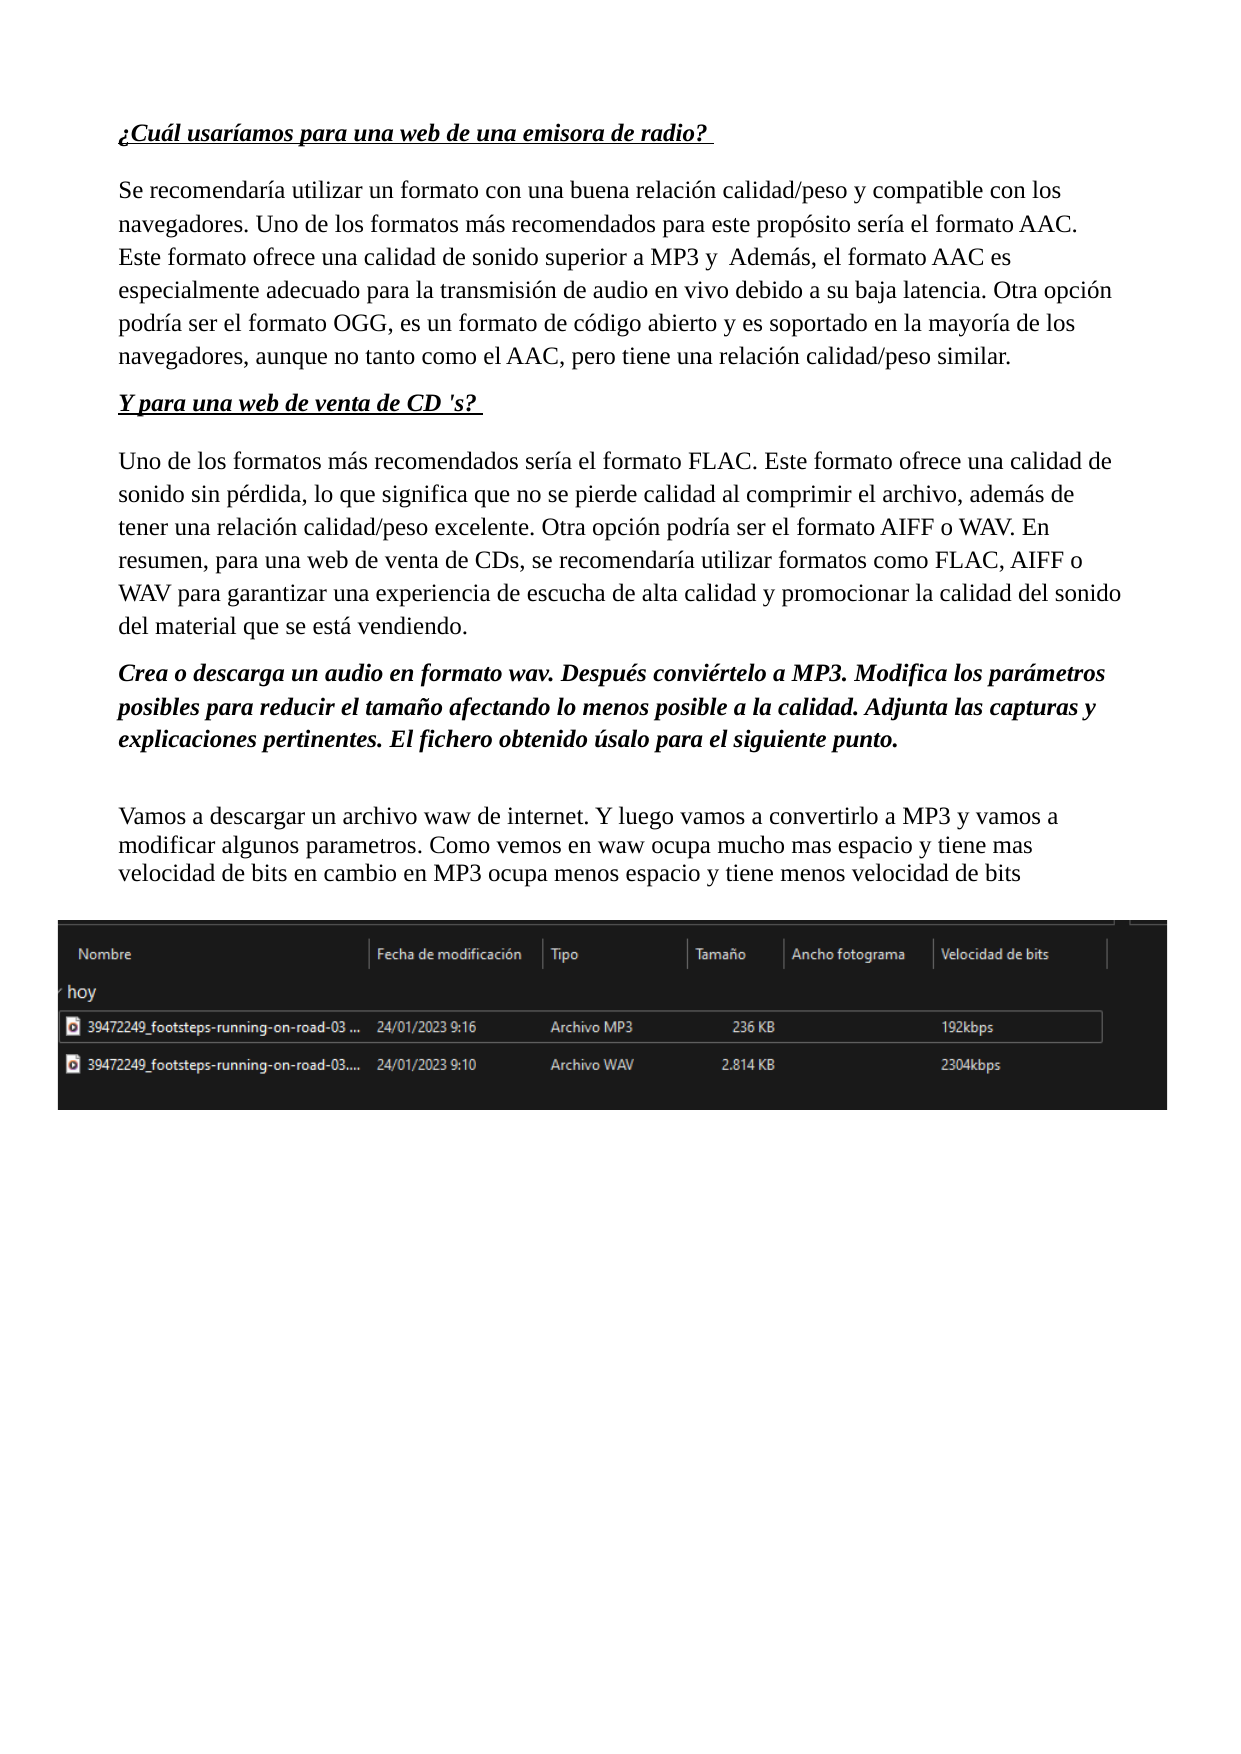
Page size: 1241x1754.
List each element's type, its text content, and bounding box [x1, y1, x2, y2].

text Crea o descarga un audio en formato wav. Después conviértelo a MP3. Modifica los parámetros posibles para reducir el tamaño afectando lo menos posible a la calidad. Adjunta las capturas y explicaciones pertinentes. El fichero obtenido úsalo para el siguiente punto. [118, 658, 1122, 753]
text Vamos a descargar un archivo waw de internet. Y luego vamos a convertirlo a MP3 y vamos a modificar algunos parametros. Como vemos en waw ocupa mucho mas espacio y tiene mas velocidad de bits en cambio en MP3 ocupa menos espacio y tiene menos velocidad de bits [118, 801, 1122, 887]
text Y para una web de venta de CD 's? [118, 388, 1122, 417]
text ¿Cuál usaríamos para una web de una emisora de radio? [118, 118, 1122, 147]
text Se recomendaría utilizar un formato con una buena relación calidad/peso y compatible con los navegadores. Uno de los formatos más recomendados para este propósito sería el formato AAC. Este formato ofrece una calidad de sonido superior a MP3 y Además, el formato AAC es especialmente adecuado para la transmisión de audio en vivo debido a su baja latencia. Otra opción podría ser el formato OGG, es un formato de código abierto y es soportado en la mayoría de los navegadores, aunque no tanto como el AAC, pero tiene una relación calidad/peso similar. [118, 176, 1122, 369]
picture [57, 920, 1168, 1110]
text Uno de los formatos más recomendados sería el formato FLAC. Este formato ofrece una calidad de sonido sin pérdida, lo que significa que no se pierde calidad al comprimir el archivo, además de tener una relación calidad/peso excelente. Otra opción podría ser el formato AIFF o WAV. En resumen, para una web de venta de CDs, se recomendaría utilizar formatos como FLAC, AIFF o WAV para garantizar una experiencia de escucha de alta calidad y promocionar la calidad del sonido del material que se está vendiendo. [118, 446, 1122, 640]
